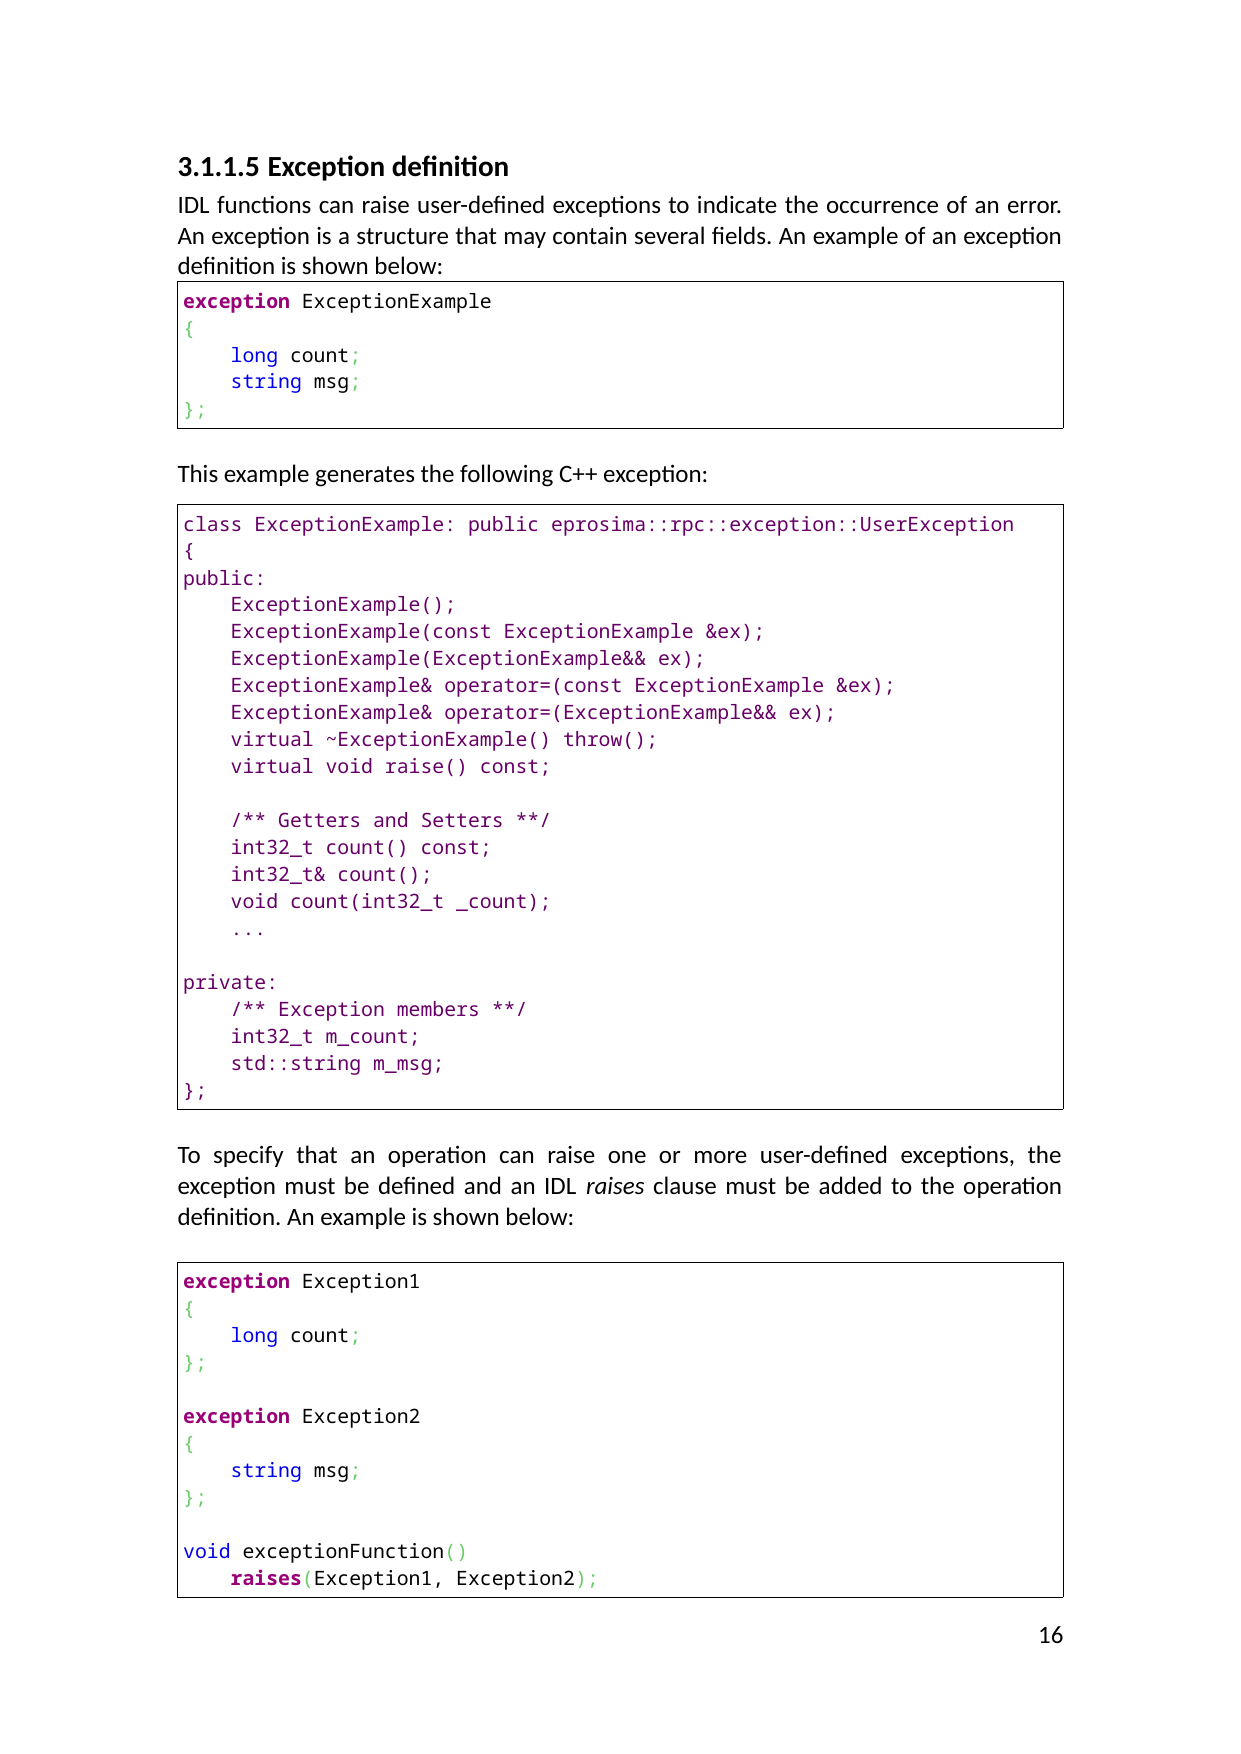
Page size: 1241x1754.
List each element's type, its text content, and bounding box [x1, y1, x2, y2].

table_header exception Exception1 { long count; }; exception Exception2 { string msg; }; void exceptionFunction() raises(Exception1, Exception2); [178, 1263, 1063, 1597]
table_header class ExceptionExample: public eprosima::rpc::exception::UserException { public: ExceptionExample(); ExceptionExample(const ExceptionExample &ex); ExceptionExample(ExceptionExample&& ex); ExceptionExample& operator=(const ExceptionExample &ex); ExceptionExample& operator=(ExceptionExample&& ex); virtual ~ExceptionExample() throw(); virtual void raise() const; /** Getters and Setters **/ int32_t count() const; int32_t& count(); void count(int32_t _count); ... private: /** Exception members **/ int32_t m_count; std::string m_msg; }; [178, 505, 1063, 1109]
text IDL functions can raise user-defined exceptions to indicate the occurrence of an error. An exception is a structure that may contain several fields. An example of an exception definition is shown below: [177, 189, 1063, 281]
text To specify that an operation can raise one or more user-defined exceptions, the exception must be defined and an IDL raises clause must be added to the operation definition. An example is shown below: [177, 1140, 1063, 1231]
table_header exception ExceptionExample { long count; string msg; }; [178, 282, 1063, 427]
subtitle Exception definition [177, 148, 1063, 183]
text This example generates the following C++ exception: [177, 458, 1063, 489]
